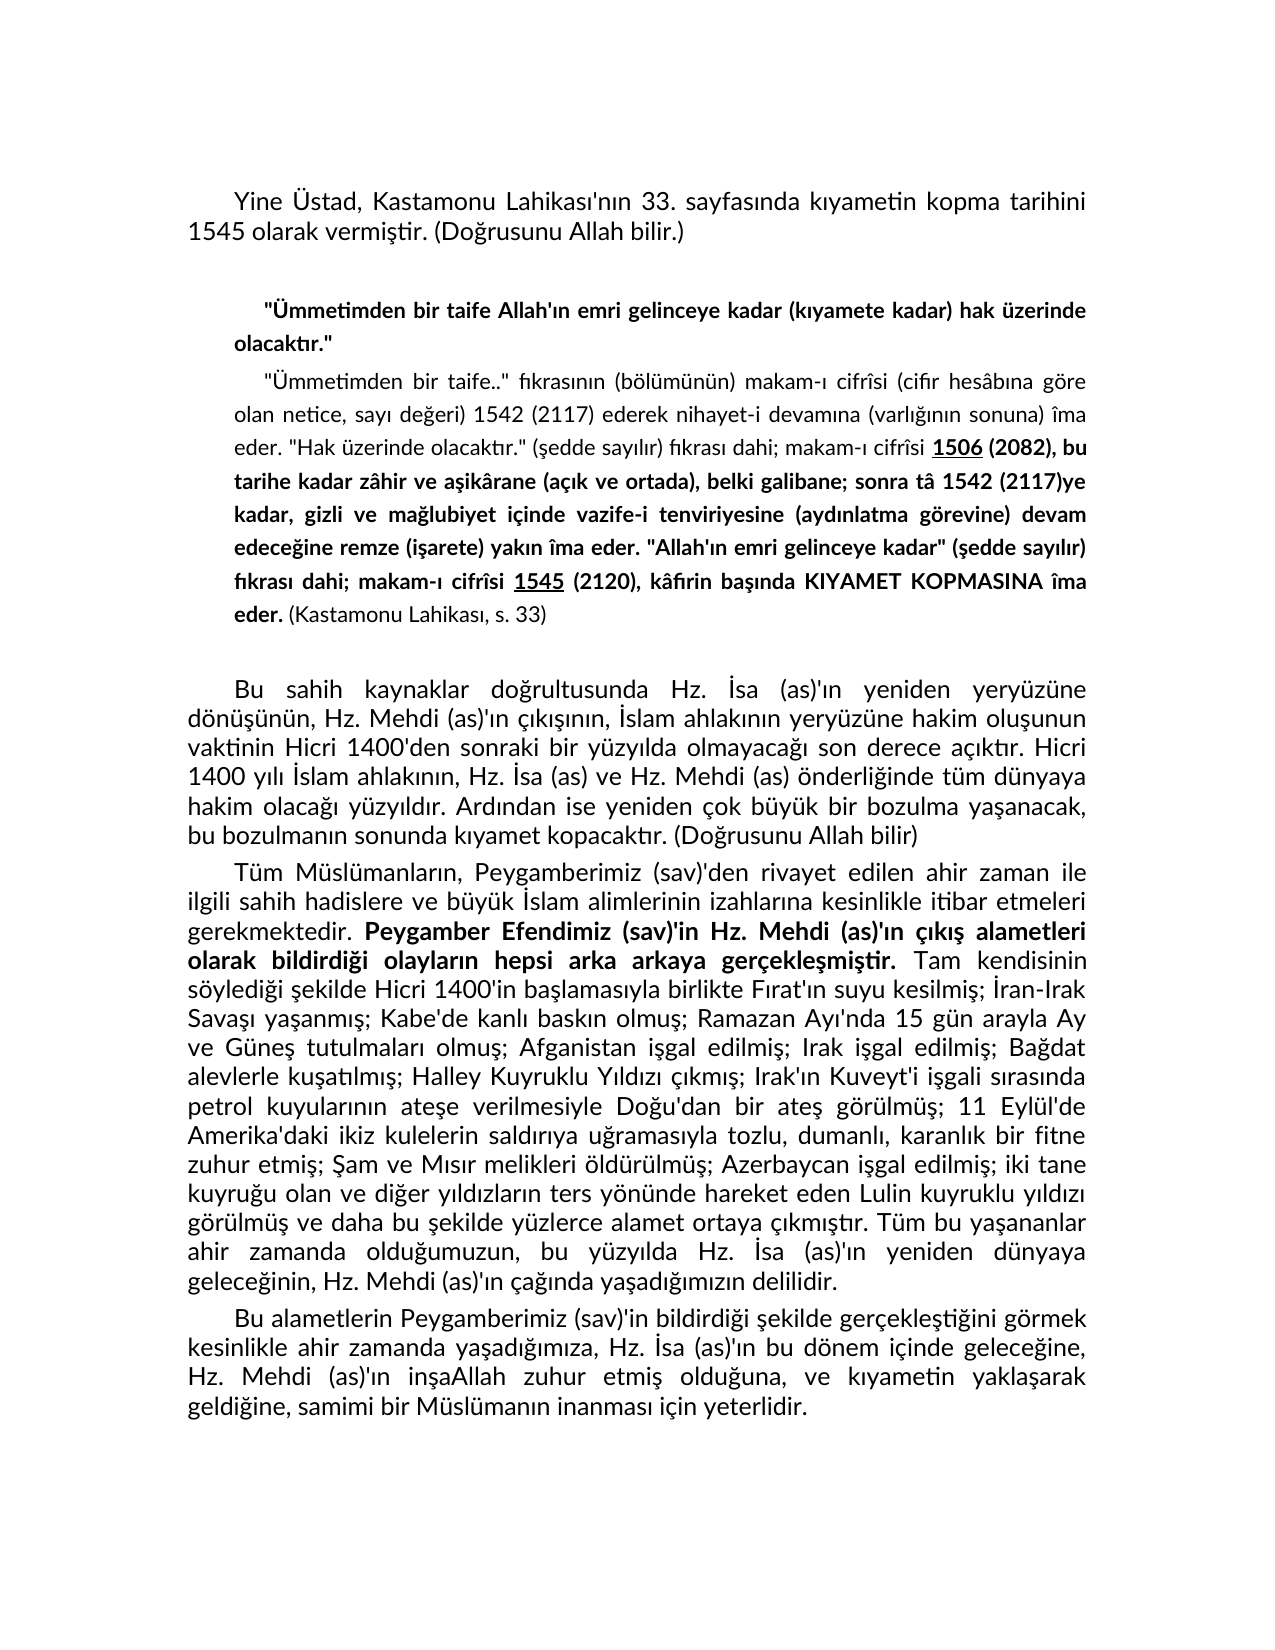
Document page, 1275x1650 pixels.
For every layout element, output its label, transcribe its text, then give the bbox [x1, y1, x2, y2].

text "Ümmetimden bir taife Allah'ın emri gelinceye kadar (kıyamete kadar) hak üzerinde olacaktır." [234, 292, 1087, 358]
text Yine Üstad, Kastamonu Lahikası'nın 33. sayfasında kıyametin kopma tarihini 1545 olarak vermiştir. (Doğrusunu Allah bilir.) [187, 187, 1087, 246]
text Tüm Müslümanların, Peygamberimiz (sav)'den rivayet edilen ahir zaman ile ilgili sahih hadislere ve büyük İslam alimlerinin izahlarına kesinlikle itibar etmeleri gerekmektedir. Peygamber Efendimiz (sav)'in Hz. Mehdi (as)'ın çıkış alametleri olarak bildirdiği olayların hepsi arka arkaya gerçekleşmiştir. Tam kendisinin söylediği şekilde Hicri 1400'in başlamasıyla birlikte Fırat'ın suyu kesilmiş; İran-Irak Savaşı yaşanmış; Kabe'de kanlı baskın olmuş; Ramazan Ayı'nda 15 gün arayla Ay ve Güneş tutulmaları olmuş; Afganistan işgal edilmiş; Irak işgal edilmiş; Bağdat alevlerle kuşatılmış; Halley Kuyruklu Yıldızı çıkmış; Irak'ın Kuveyt'i işgali sırasında petrol kuyularının ateşe verilmesiyle Doğu'dan bir ateş görülmüş; 11 Eylül'de Amerika'daki ikiz kulelerin saldırıya uğramasıyla tozlu, dumanlı, karanlık bir fitne zuhur etmiş; Şam ve Mısır melikleri öldürülmüş; Azerbaycan işgal edilmiş; iki tane kuyruğu olan ve diğer yıldızların ters yönünde hareket eden Lulin kuyruklu yıldızı görülmüş ve daha bu şekilde yüzlerce alamet ortaya çıkmıştır. Tüm bu yaşananlar ahir zamanda olduğumuzun, bu yüzyılda Hz. İsa (as)'ın yeniden dünyaya geleceğinin, Hz. Mehdi (as)'ın çağında yaşadığımızın delilidir. [187, 858, 1087, 1296]
text Bu sahih kaynaklar doğrultusunda Hz. İsa (as)'ın yeniden yeryüzüne dönüşünün, Hz. Mehdi (as)'ın çıkışının, İslam ahlakının yeryüzüne hakim oluşunun vaktinin Hicri 1400'den sonraki bir yüzyılda olmayacağı son derece açıktır. Hicri 1400 yılı İslam ahlakının, Hz. İsa (as) ve Hz. Mehdi (as) önderliğinde tüm dünyaya hakim olacağı yüzyıldır. Ardından ise yeniden çok büyük bir bozulma yaşanacak, bu bozulmanın sonunda kıyamet kopacaktır. (Doğrusunu Allah bilir) [187, 675, 1087, 850]
text Bu alametlerin Peygamberimiz (sav)'in bildirdiği şekilde gerçekleştiğini görmek kesinlikle ahir zamanda yaşadığımıza, Hz. İsa (as)'ın bu dönem içinde geleceğine, Hz. Mehdi (as)'ın inşaAllah zuhur etmiş olduğuna, ve kıyametin yaklaşarak geldiğine, samimi bir Müslümanın inanması için yeterlidir. [187, 1304, 1087, 1421]
text "Ümmetimden bir taife.." fıkrasının (bölümünün) makam-ı cifrîsi (cifir hesâbına göre olan netice, sayı değeri) 1542 (2117) ederek nihayet-i devamına (varlığının sonuna) îma eder. "Hak üzerinde olacaktır." (şedde sayılır) fıkrası dahi; makam-ı cifrîsi 1506 (2082), bu tarihe kadar zâhir ve aşikârane (açık ve ortada), belki galibane; sonra tâ 1542 (2117)ye kadar, gizli ve mağlubiyet içinde vazife-i tenviriyesine (aydınlatma görevine) devam edeceğine remze (işarete) yakın îma eder. "Allah'ın emri gelinceye kadar" (şedde sayılır) fıkrası dahi; makam-ı cifrîsi 1545 (2120), kâfirin başında KIYAMET KOPMASINA îma eder. (Kastamonu Lahikası, s. 33) [234, 362, 1087, 629]
